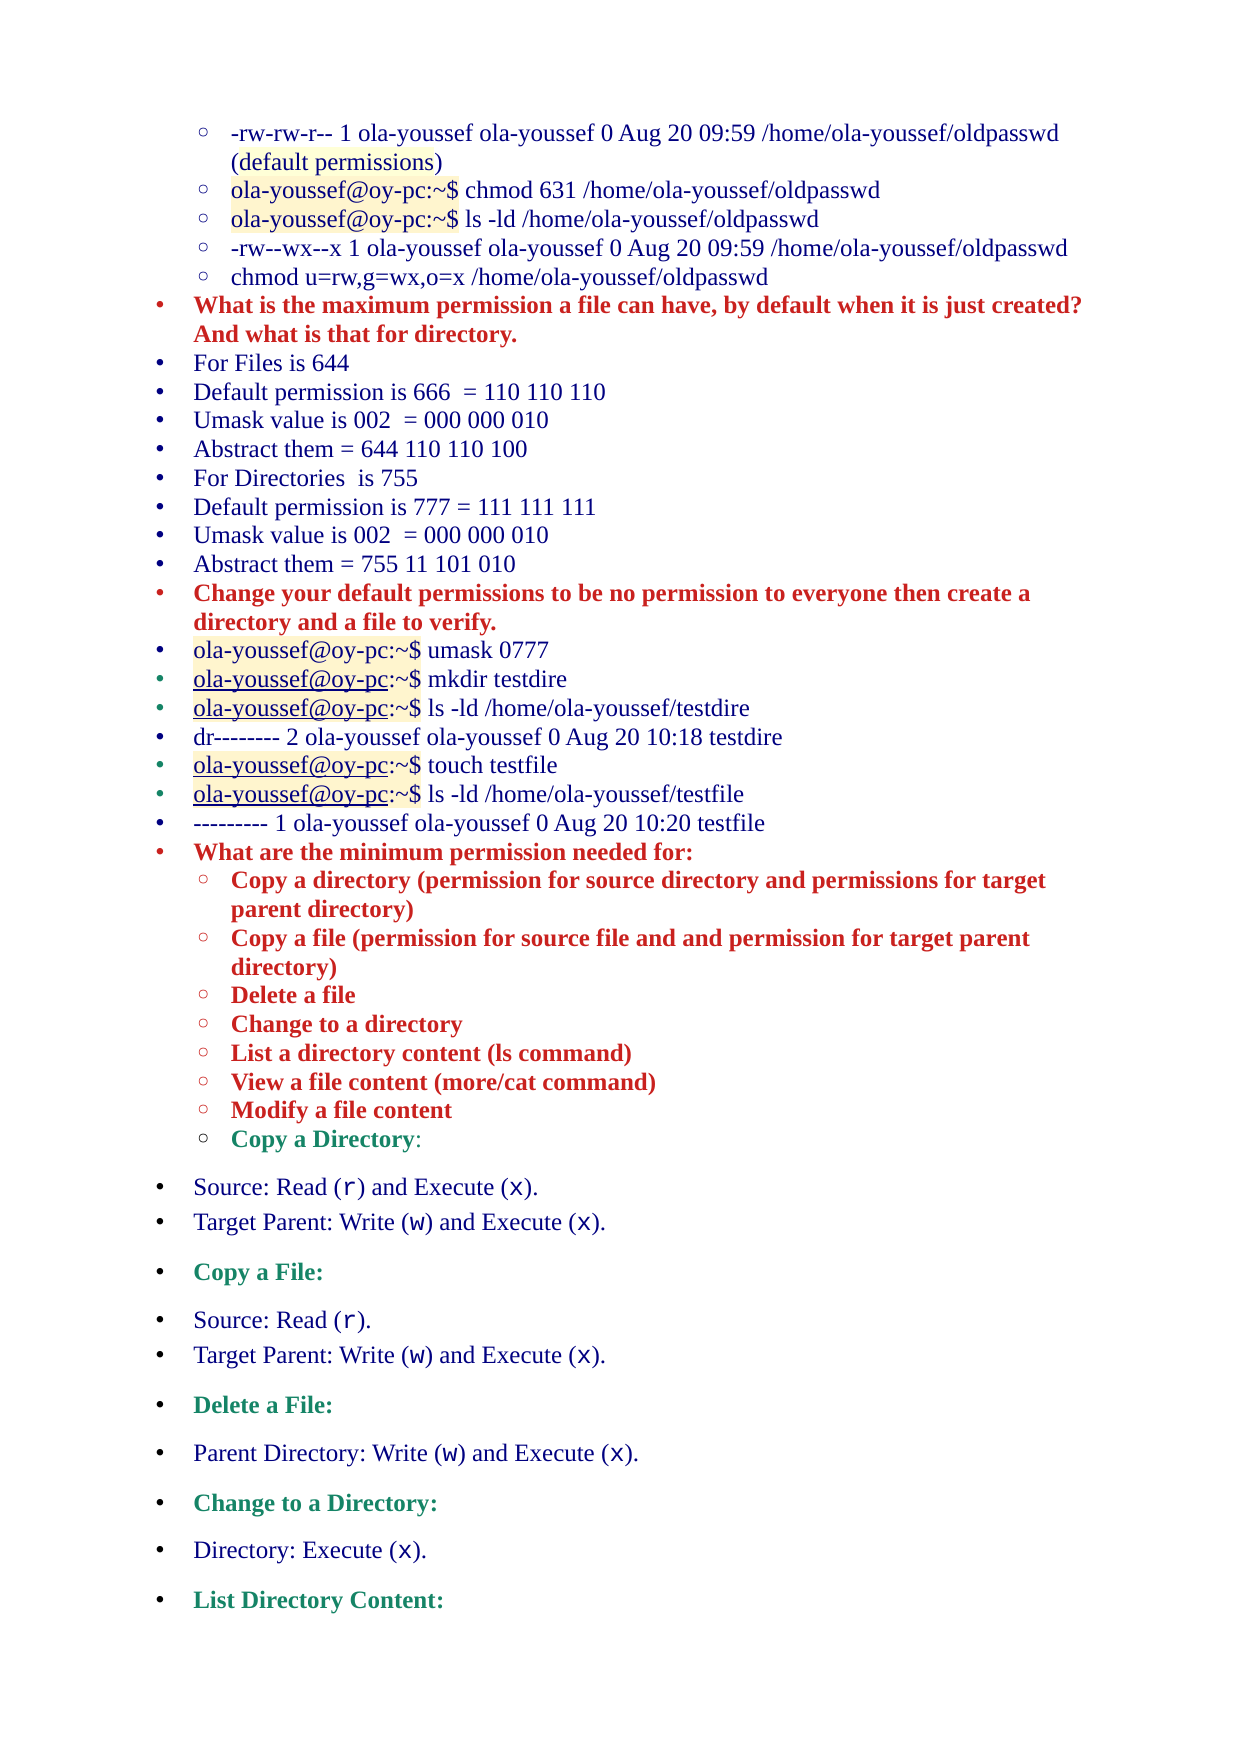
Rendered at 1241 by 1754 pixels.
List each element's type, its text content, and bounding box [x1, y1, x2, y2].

list dr-------- 2 ola-youssef ola-youssef 0 Aug 20 10:18 testdire [156, 722, 1122, 751]
list Umask value is 002 = 000 000 010 [156, 406, 1122, 434]
list For Files is 644 [156, 348, 1122, 377]
list ola-youssef@oy-pc:~$ ls -ld /home/ola-youssef/oldpasswd [193, 204, 1122, 233]
list ola-youssef@oy-pc:~$ touch testfile [156, 751, 1122, 779]
list Default permission is 777 = 111 111 111 [156, 492, 1122, 521]
list What is the maximum permission a file can have, by default when it is just created? And what is that for directory. [156, 291, 1122, 348]
list -rw-rw-r-- 1 ola-youssef ola-youssef 0 Aug 20 09:59 /home/ola-youssef/oldpasswd (default permissions) [193, 118, 1122, 176]
list Abstract them = 644 110 110 100 [156, 434, 1122, 463]
list Copy a File: [156, 1257, 1122, 1286]
list Copy a file (permission for source file and and permission for target parent directory) [193, 923, 1122, 981]
list ola-youssef@oy-pc:~$ umask 0777 [156, 636, 1122, 664]
list Modify a file content [193, 1096, 1122, 1124]
list Delete a File: [156, 1390, 1122, 1419]
list Target Parent: Write (w) and Execute (x). [156, 1207, 1122, 1238]
list Target Parent: Write (w) and Execute (x). [156, 1340, 1122, 1371]
list chmod u=rw,g=wx,o=x /home/ola-youssef/oldpasswd [193, 262, 1122, 291]
list Change to a Directory: [156, 1488, 1122, 1517]
list Change your default permissions to be no permission to everyone then create a directory and a file to verify. [156, 578, 1122, 636]
list Delete a file [193, 981, 1122, 1009]
list View a file content (more/cat command) [193, 1067, 1122, 1096]
list Parent Directory: Write (w) and Execute (x). [156, 1438, 1122, 1469]
list List Directory Content: [156, 1586, 1122, 1614]
list Source: Read (r). [156, 1305, 1122, 1336]
list -rw--wx--x 1 ola-youssef ola-youssef 0 Aug 20 09:59 /home/ola-youssef/oldpasswd [193, 233, 1122, 262]
list --------- 1 ola-youssef ola-youssef 0 Aug 20 10:20 testfile [156, 808, 1122, 837]
list Copy a directory (permission for source directory and permissions for target parent directory) [193, 866, 1122, 923]
list Default permission is 666 = 110 110 110 [156, 377, 1122, 406]
list For Directories is 755 [156, 463, 1122, 492]
list What are the minimum permission needed for: [156, 837, 1122, 866]
list Directory: Execute (x). [156, 1536, 1122, 1566]
list ola-youssef@oy-pc:~$ ls -ld /home/ola-youssef/testfile [156, 779, 1122, 808]
list Source: Read (r) and Execute (x). [156, 1172, 1122, 1203]
list ola-youssef@oy-pc:~$ chmod 631 /home/ola-youssef/oldpasswd [193, 176, 1122, 204]
list Copy a Directory: [193, 1124, 1122, 1153]
list Abstract them = 755 11 101 010 [156, 549, 1122, 578]
list ola-youssef@oy-pc:~$ ls -ld /home/ola-youssef/testdire [156, 693, 1122, 722]
list Umask value is 002 = 000 000 010 [156, 521, 1122, 549]
list Change to a directory [193, 1009, 1122, 1038]
list List a directory content (ls command) [193, 1038, 1122, 1067]
list ola-youssef@oy-pc:~$ mkdir testdire [156, 664, 1122, 693]
